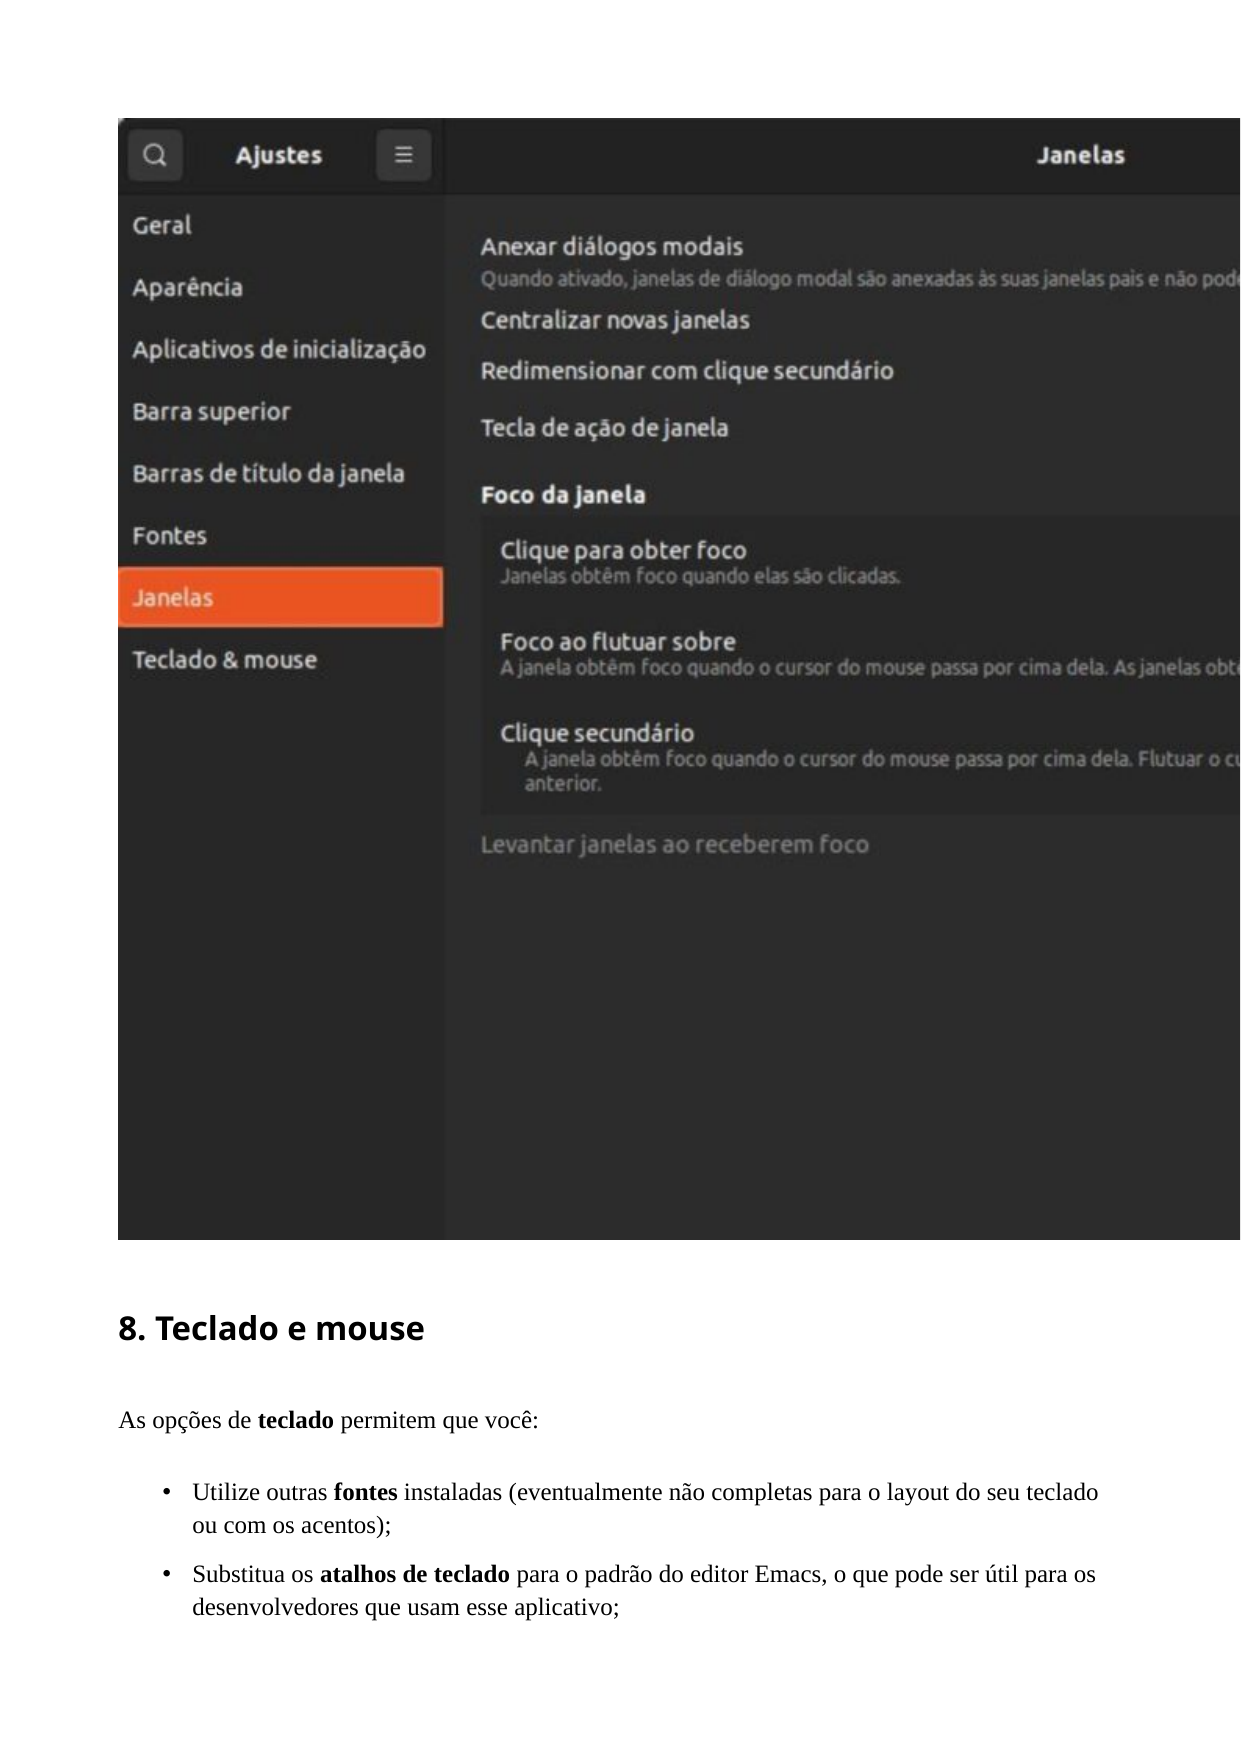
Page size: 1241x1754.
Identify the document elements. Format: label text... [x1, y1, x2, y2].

text As opções de teclado permitem que você: [118, 1405, 1122, 1434]
subtitle 8. Teclado e mouse [118, 1306, 1122, 1350]
list Utilize outras fontes instaladas (eventualmente não completas para o layout do seu teclado ou com os acentos); [162, 1477, 1122, 1539]
picture [118, 118, 1241, 1240]
list Substitua os atalhos de teclado para o padrão do editor Emacs, o que pode ser útil para os desenvolvedores que usam esse aplicativo; [162, 1559, 1122, 1621]
